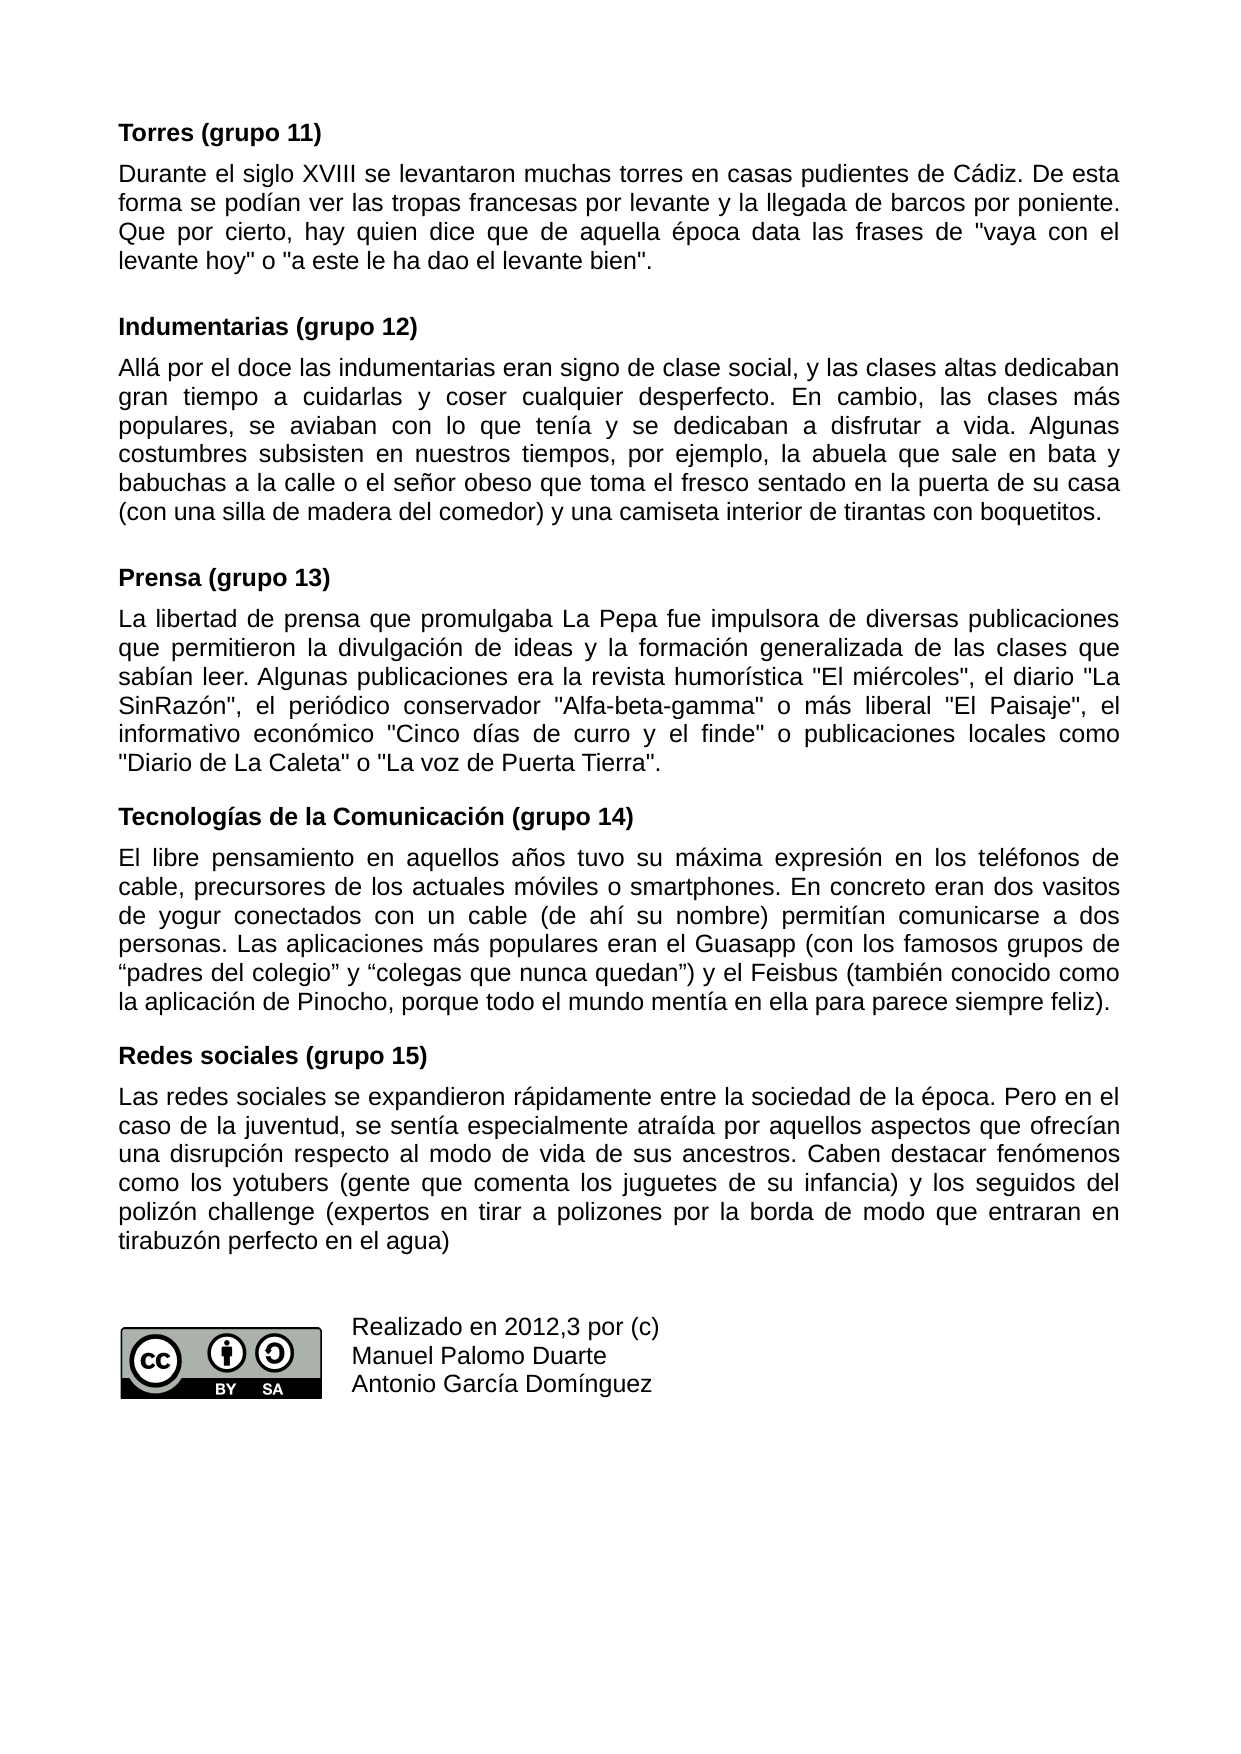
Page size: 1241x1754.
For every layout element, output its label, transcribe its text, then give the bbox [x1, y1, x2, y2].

text La libertad de prensa que promulgaba La Pepa fue impulsora de diversas publicaciones que permitieron la divulgación de ideas y la formación generalizada de las clases que sabían leer. Algunas publicaciones era la revista humorística "El miércoles", el diario "La SinRazón", el periódico conservador "Alfa-beta-gamma" o más liberal "El Paisaje", el informativo económico "Cinco días de curro y el finde" o publicaciones locales como "Diario de La Caleta" o "La voz de Puerta Tierra". [118, 604, 1122, 777]
text Realizado en 2012,3 por (c) [118, 1312, 1122, 1341]
subtitle Torres (grupo 11) [118, 118, 1122, 147]
text Manuel Palomo Duarte [322, 1341, 1122, 1369]
text Allá por el doce las indumentarias eran signo de clase social, y las clases altas dedicaban gran tiempo a cuidarlas y coser cualquier desperfecto. En cambio, las clases más populares, se aviaban con lo que tenía y se dedicaban a disfrutar a vida. Algunas costumbres subsisten en nuestros tiempos, por ejemplo, la abuela que sale en bata y babuchas a la calle o el señor obeso que toma el fresco sentado en la puerta de su casa (con una silla de madera del comedor) y una camiseta interior de tirantas con boquetitos. [118, 353, 1122, 526]
subtitle Indumentarias (grupo 12) [118, 312, 1122, 341]
text Las redes sociales se expandieron rápidamente entre la sociedad de la época. Pero en el caso de la juventud, se sentía especialmente atraída por aquellos aspectos que ofrecían una disrupción respecto al modo de vida de sus ancestros. Caben destacar fenómenos como los yotubers (gente que comenta los juguetes de su infancia) y los seguidos del polizón challenge (expertos en tirar a polizones por la borda de modo que entraran en tirabuzón perfecto en el agua) [118, 1082, 1122, 1254]
subtitle Prensa (grupo 13) [118, 563, 1122, 592]
subtitle Tecnologías de la Comunicación (grupo 14) [118, 802, 1122, 831]
text El libre pensamiento en aquellos años tuvo su máxima expresión en los teléfonos de cable, precursores de los actuales móviles o smartphones. En concreto eran dos vasitos de yogur conectados con un cable (de ahí su nombre) permitían comunicarse a dos personas. Las aplicaciones más populares eran el Guasapp (con los famosos grupos de “padres del colegio” y “colegas que nunca quedan”) y el Feisbus (también conocido como la aplicación de Pinocho, porque todo el mundo mentía en ella para parece siempre feliz). [118, 843, 1122, 1016]
text Antonio García Domínguez [322, 1369, 1122, 1398]
text Durante el siglo XVIII se levantaron muchas torres en casas pudientes de Cádiz. De esta forma se podían ver las tropas francesas por levante y la llegada de barcos por poniente. Que por cierto, hay quien dice que de aquella época data las frases de "vaya con el levante hoy" o "a este le ha dao el levante bien". [118, 159, 1122, 274]
picture [120, 1327, 322, 1399]
subtitle Redes sociales (grupo 15) [118, 1041, 1122, 1069]
